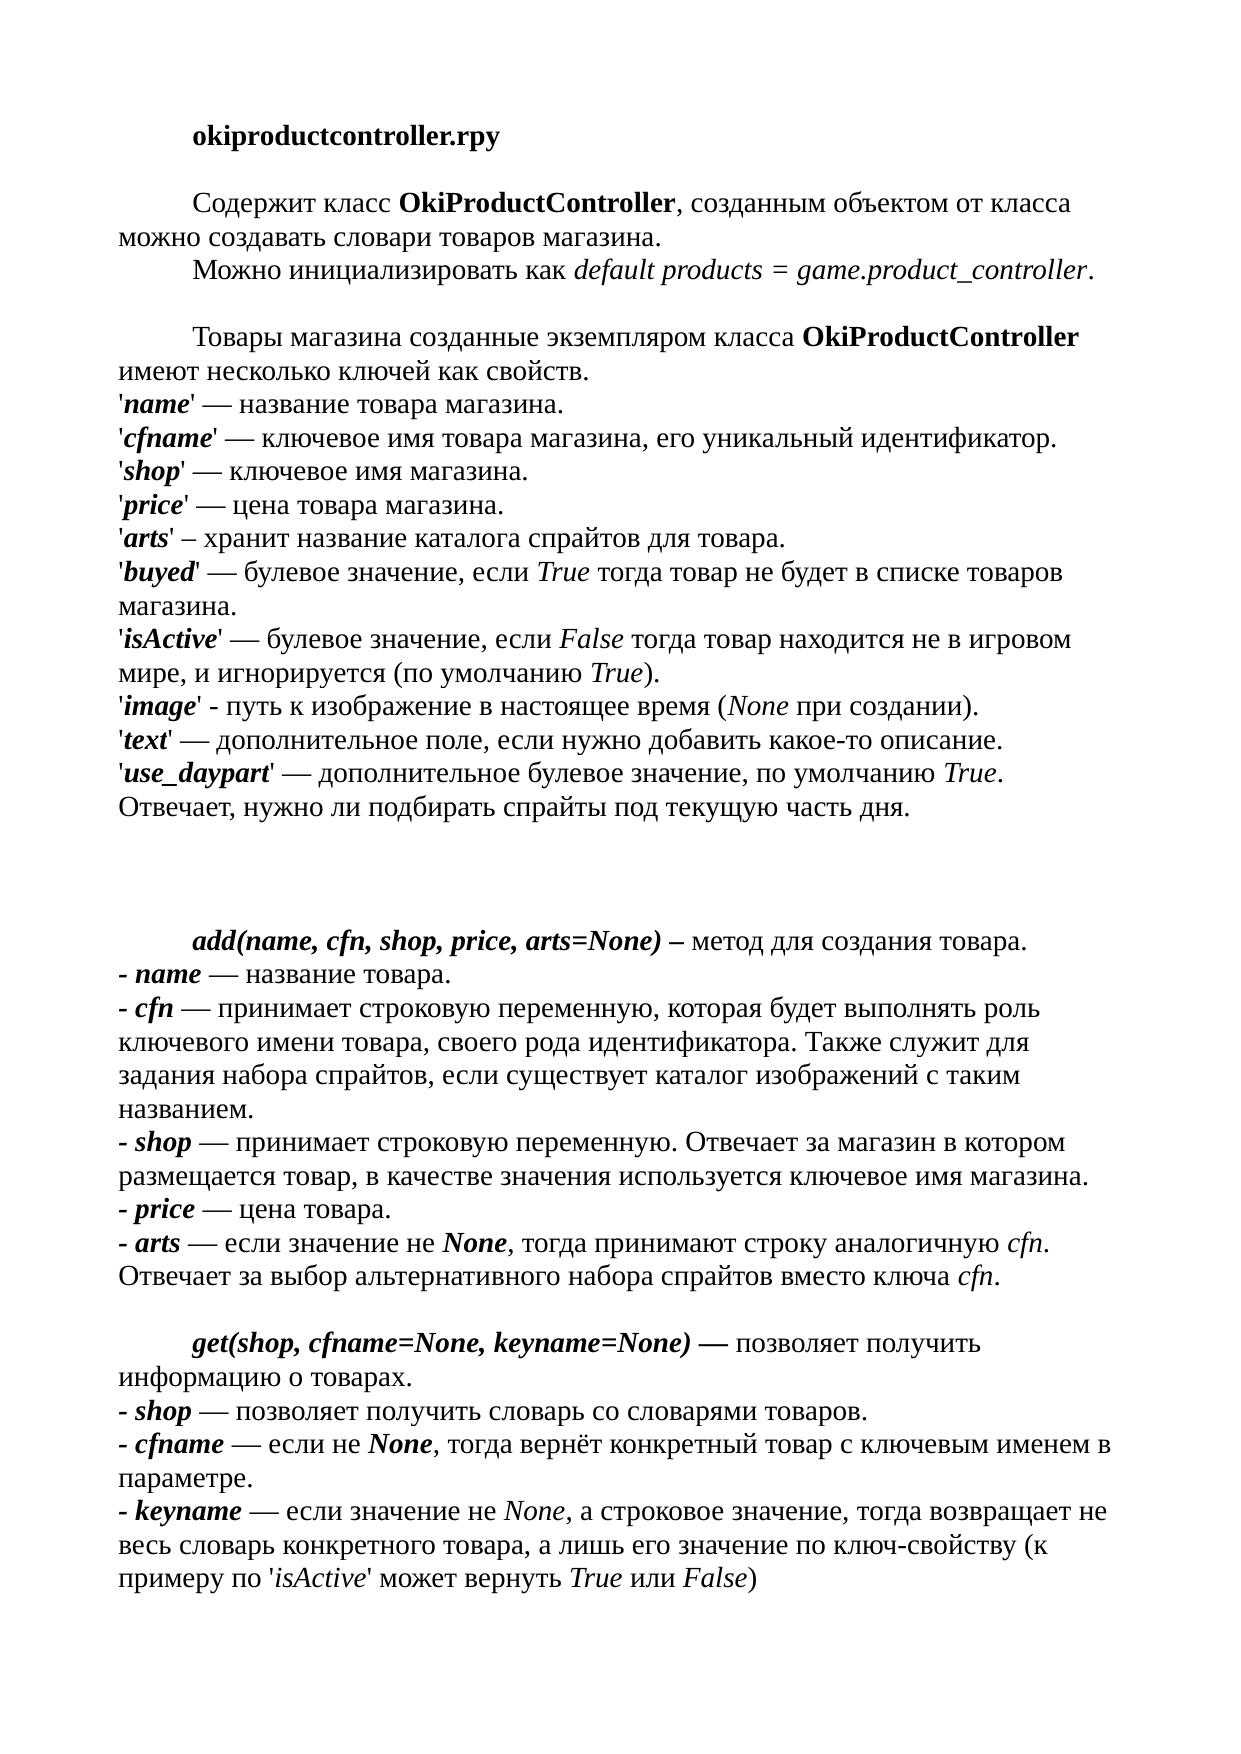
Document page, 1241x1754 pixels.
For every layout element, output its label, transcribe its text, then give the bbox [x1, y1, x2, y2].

text - name — название товара. [118, 957, 1122, 990]
text 'arts' – хранит название каталога спрайтов для товара. [118, 521, 1122, 554]
text 'use_daypart' — дополнительное булевое значение, по умолчанию True. Отвечает, нужно ли подбирать спрайты под текущую часть дня. [118, 755, 1122, 822]
text 'image' - путь к изображение в настоящее время (None при создании). [118, 688, 1122, 722]
text - arts — если значение не None, тогда принимают строку аналогичную cfn. Отвечает за выбор альтернативного набора спрайтов вместо ключа cfn. [118, 1225, 1122, 1292]
text 'text' — дополнительное поле, если нужно добавить какое-то описание. [118, 722, 1122, 755]
text 'cfname' — ключевое имя товара магазина, его уникальный идентификатор. [118, 420, 1122, 453]
text - shop — принимает строковую переменную. Отвечает за магазин в котором размещается товар, в качестве значения используется ключевое имя магазина. [118, 1124, 1122, 1191]
text 'name' — название товара магазина. [118, 386, 1122, 420]
text okiproductcontroller.rpy [118, 118, 1122, 152]
text - cfname — если не None, тогда вернёт конкретный товар с ключевым именем в параметре. [118, 1426, 1122, 1493]
text - cfn — принимает строковую переменную, которая будет выполнять роль ключевого имени товара, своего рода идентификатора. Также служит для задания набора спрайтов, если существует каталог изображений с таким названием. [118, 990, 1122, 1124]
text - price — цена товара. [118, 1191, 1122, 1225]
text 'price' — цена товара магазина. [118, 487, 1122, 521]
text get(shop, cfname=None, keyname=None) — позволяет получить информацию о товарах. [118, 1326, 1122, 1393]
text 'shop' — ключевое имя магазина. [118, 453, 1122, 487]
text Товары магазина созданные экземпляром класса OkiProductController имеют несколько ключей как свойств. [118, 319, 1122, 386]
text Можно инициализировать как default products = game.product_controller. [118, 252, 1122, 286]
text Содержит класс OkiProductController, созданным объектом от класса можно создавать словари товаров магазина. [118, 185, 1122, 252]
text add(name, cfn, shop, price, arts=None) – метод для создания товара. [118, 923, 1122, 957]
text 'isActive' — булевое значение, если False тогда товар находится не в игровом мире, и игнорируется (по умолчанию True). [118, 621, 1122, 688]
text 'buyed' — булевое значение, если True тогда товар не будет в списке товаров магазина. [118, 554, 1122, 621]
text - shop — позволяет получить словарь со словарями товаров. [118, 1393, 1122, 1426]
text - keyname — если значение не None, а строковое значение, тогда возвращает не весь словарь конкретного товара, а лишь его значение по ключ-свойству (к примеру по 'isActive' может вернуть True или False) [118, 1493, 1122, 1594]
